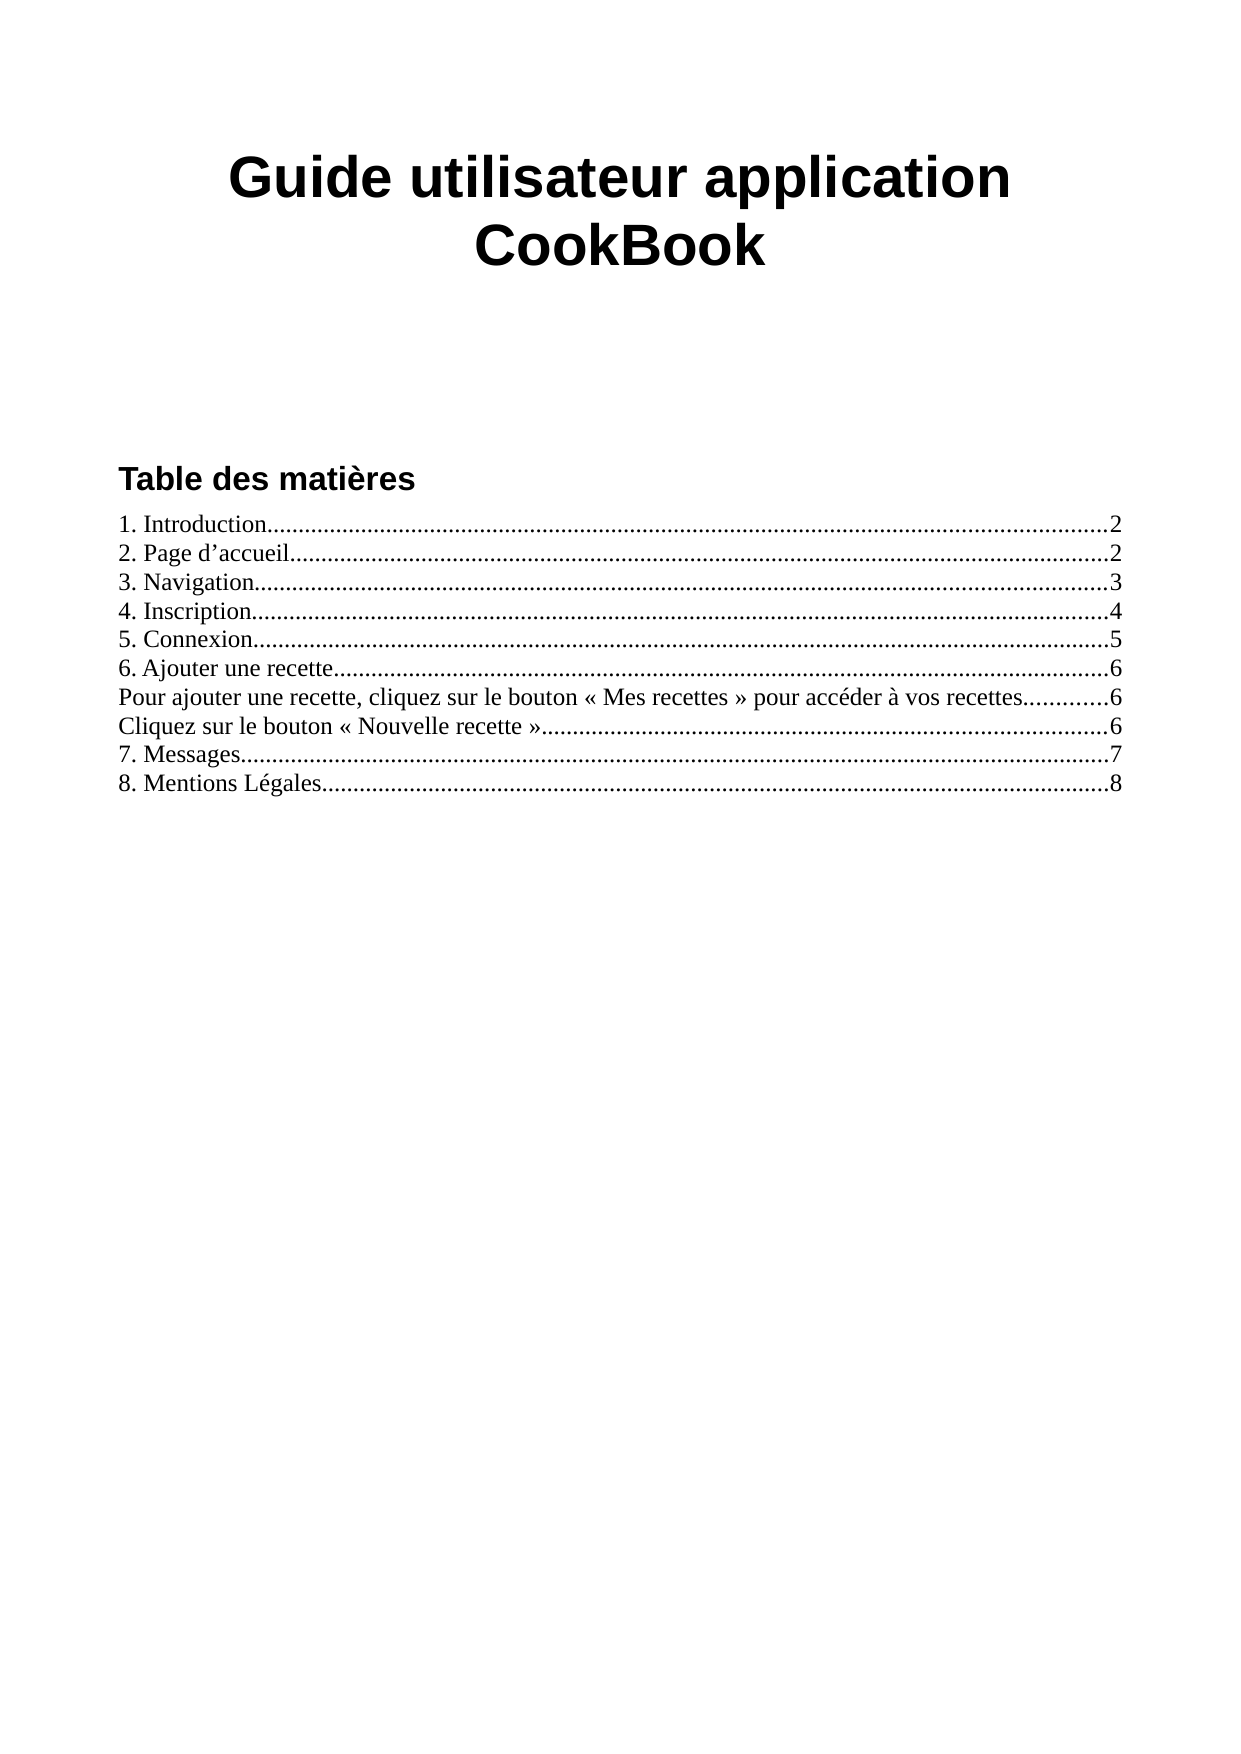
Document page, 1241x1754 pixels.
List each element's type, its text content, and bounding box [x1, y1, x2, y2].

text Pour ajouter une recette, cliquez sur le bouton « Mes recettes » pour accéder à vos recettes. 6 [118, 682, 1122, 711]
text 3. Navigation 3 [118, 567, 1122, 596]
text 7. Messages 7 [118, 739, 1122, 768]
text 5. Connexion 5 [118, 624, 1122, 653]
title Guide utilisateur application CookBook [118, 143, 1122, 277]
text 2. Page d’accueil 2 [118, 538, 1122, 567]
text 1. Introduction 2 [118, 509, 1122, 538]
text Cliquez sur le bouton « Nouvelle recette ». 6 [118, 711, 1122, 739]
text 6. Ajouter une recette 6 [118, 653, 1122, 682]
text 4. Inscription 4 [118, 596, 1122, 624]
text 8. Mentions Légales 8 [118, 768, 1122, 797]
subtitle Table des matières [118, 458, 1122, 497]
